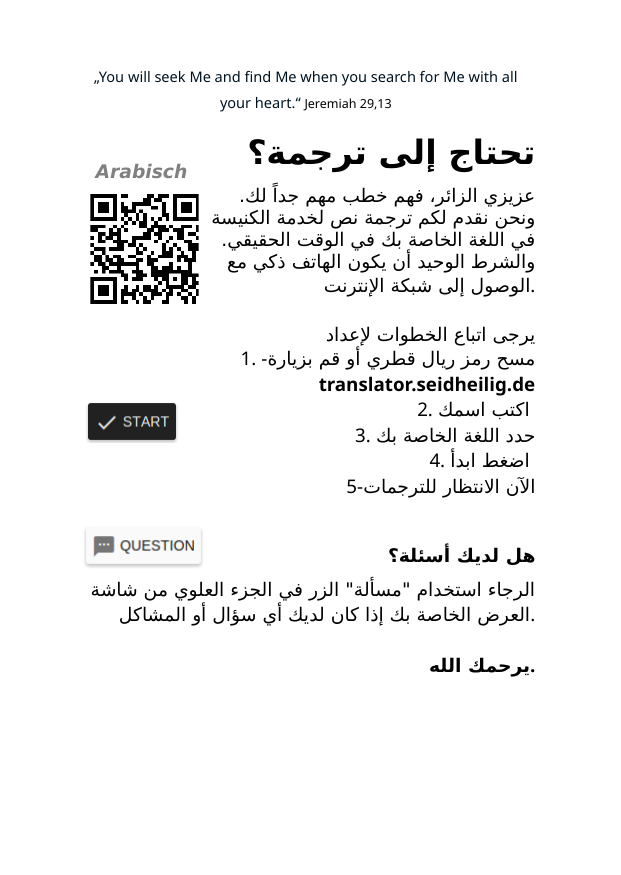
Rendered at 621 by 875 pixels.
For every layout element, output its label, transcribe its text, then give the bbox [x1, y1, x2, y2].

text 5-الآن الانتظار للترجمات [76, 473, 535, 498]
text 4. اضغط ابدأ [76, 447, 535, 473]
subtitle تحتاج إلى ترجمة؟ [76, 133, 535, 172]
subtitle هل لديك أسئلة؟ [205, 545, 535, 567]
text 1. -مسح رمز ريال قطري أو قم بزيارة translator.seidheilig.de [76, 345, 535, 396]
text يرحمك الله. [76, 652, 535, 678]
picture [86, 400, 179, 443]
text „You will seek Me and find Me when you search for Me with all your heart.“ Jeremiah 29,13 [76, 62, 535, 113]
text يرجى اتباع الخطوات لإعداد [76, 323, 535, 345]
picture [78, 524, 205, 569]
text 2. اكتب اسمك [76, 396, 535, 422]
text الرجاء استخدام "مسألة" الزر في الجزء العلوي من شاشة العرض الخاصة بك إذا كان لديك أي سؤال أو المشاكل. [76, 579, 535, 627]
text Arabisch [77, 161, 207, 183]
text 3. حدد اللغة الخاصة بك [76, 422, 535, 447]
text عزيزي الزائر، فهم خطب مهم جداً لك. ونحن نقدم لكم ترجمة نص لخدمة الكنيسة في اللغة الخاصة بك في الوقت الحقيقي. والشرط الوحيد أن يكون الهاتف ذكي مع الوصول إلى شبكة الإنترنت. [207, 185, 535, 323]
subtitle [77, 183, 207, 324]
picture [90, 194, 199, 305]
